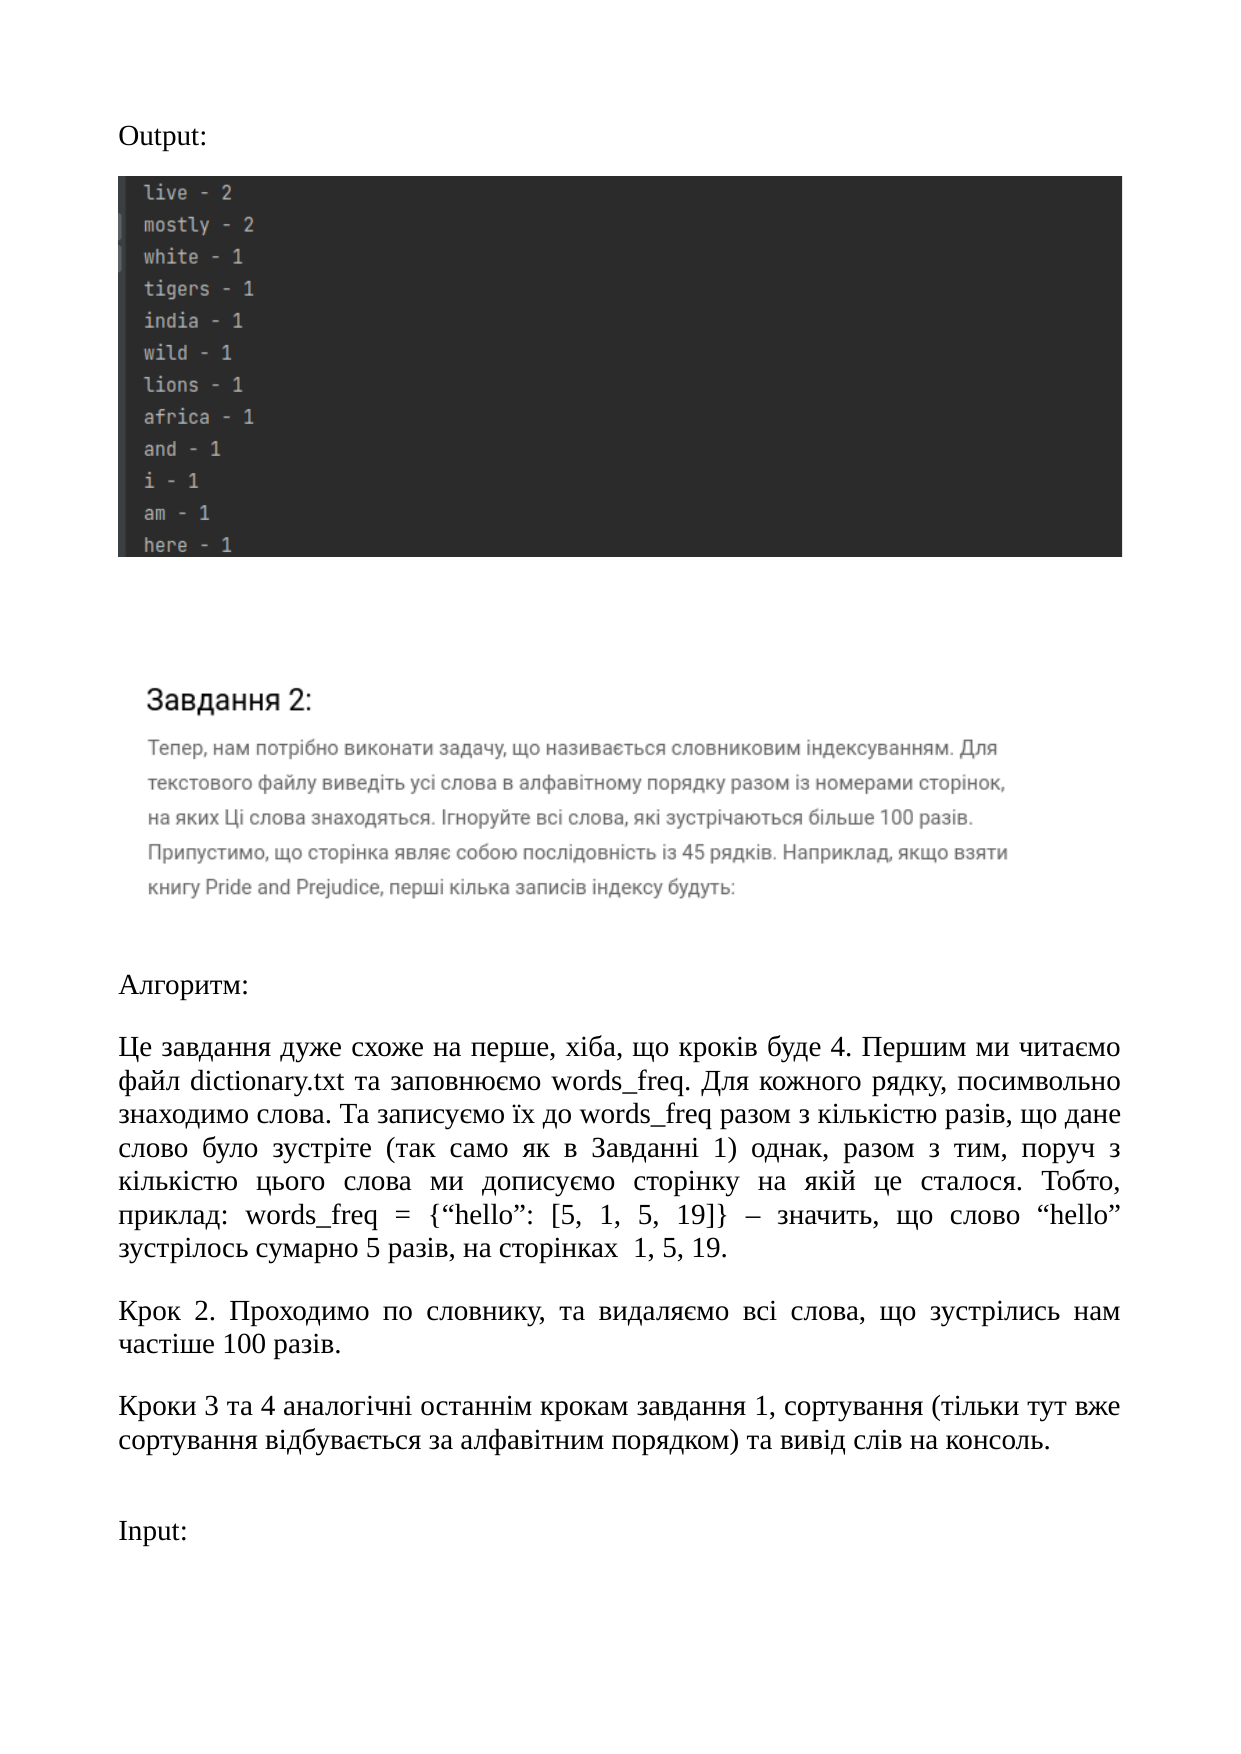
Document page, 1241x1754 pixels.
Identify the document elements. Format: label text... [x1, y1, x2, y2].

text Кроки 3 та 4 аналогічні останнім крокам завдання 1, сортування (тільки тут вже сортування відбувається за алфавітним порядком) та вивід слів на консоль. [118, 1388, 1122, 1456]
text Алгоритм: [118, 967, 1122, 1000]
text Input: [118, 1513, 1122, 1547]
picture [118, 176, 1123, 557]
text Output: [118, 118, 1122, 152]
text Крок 2. Проходимо по словнику, та видаляємо всі слова, що зустрілись нам частіше 100 разів. [118, 1293, 1122, 1360]
text Це завдання дуже схоже на перше, хіба, що кроків буде 4. Першим ми читаємо файл dictionary.txt та заповнюємо words_freq. Для кожного рядку, посимвольно знаходимо слова. Та записуємо їх до words_freq разом з кількістю разів, що дане слово було зустріте (так само як в Завданні 1) однак, разом з тим, поруч з кількістю цього слова ми дописуємо сторінку на якій це сталося. Тобто, приклад: words_freq = {“hello”: [5, 1, 5, 19]} – значить, що слово “hello” зустрілось сумарно 5 разів, на сторінках 1, 5, 19. [118, 1029, 1122, 1264]
picture [91, 659, 1096, 939]
